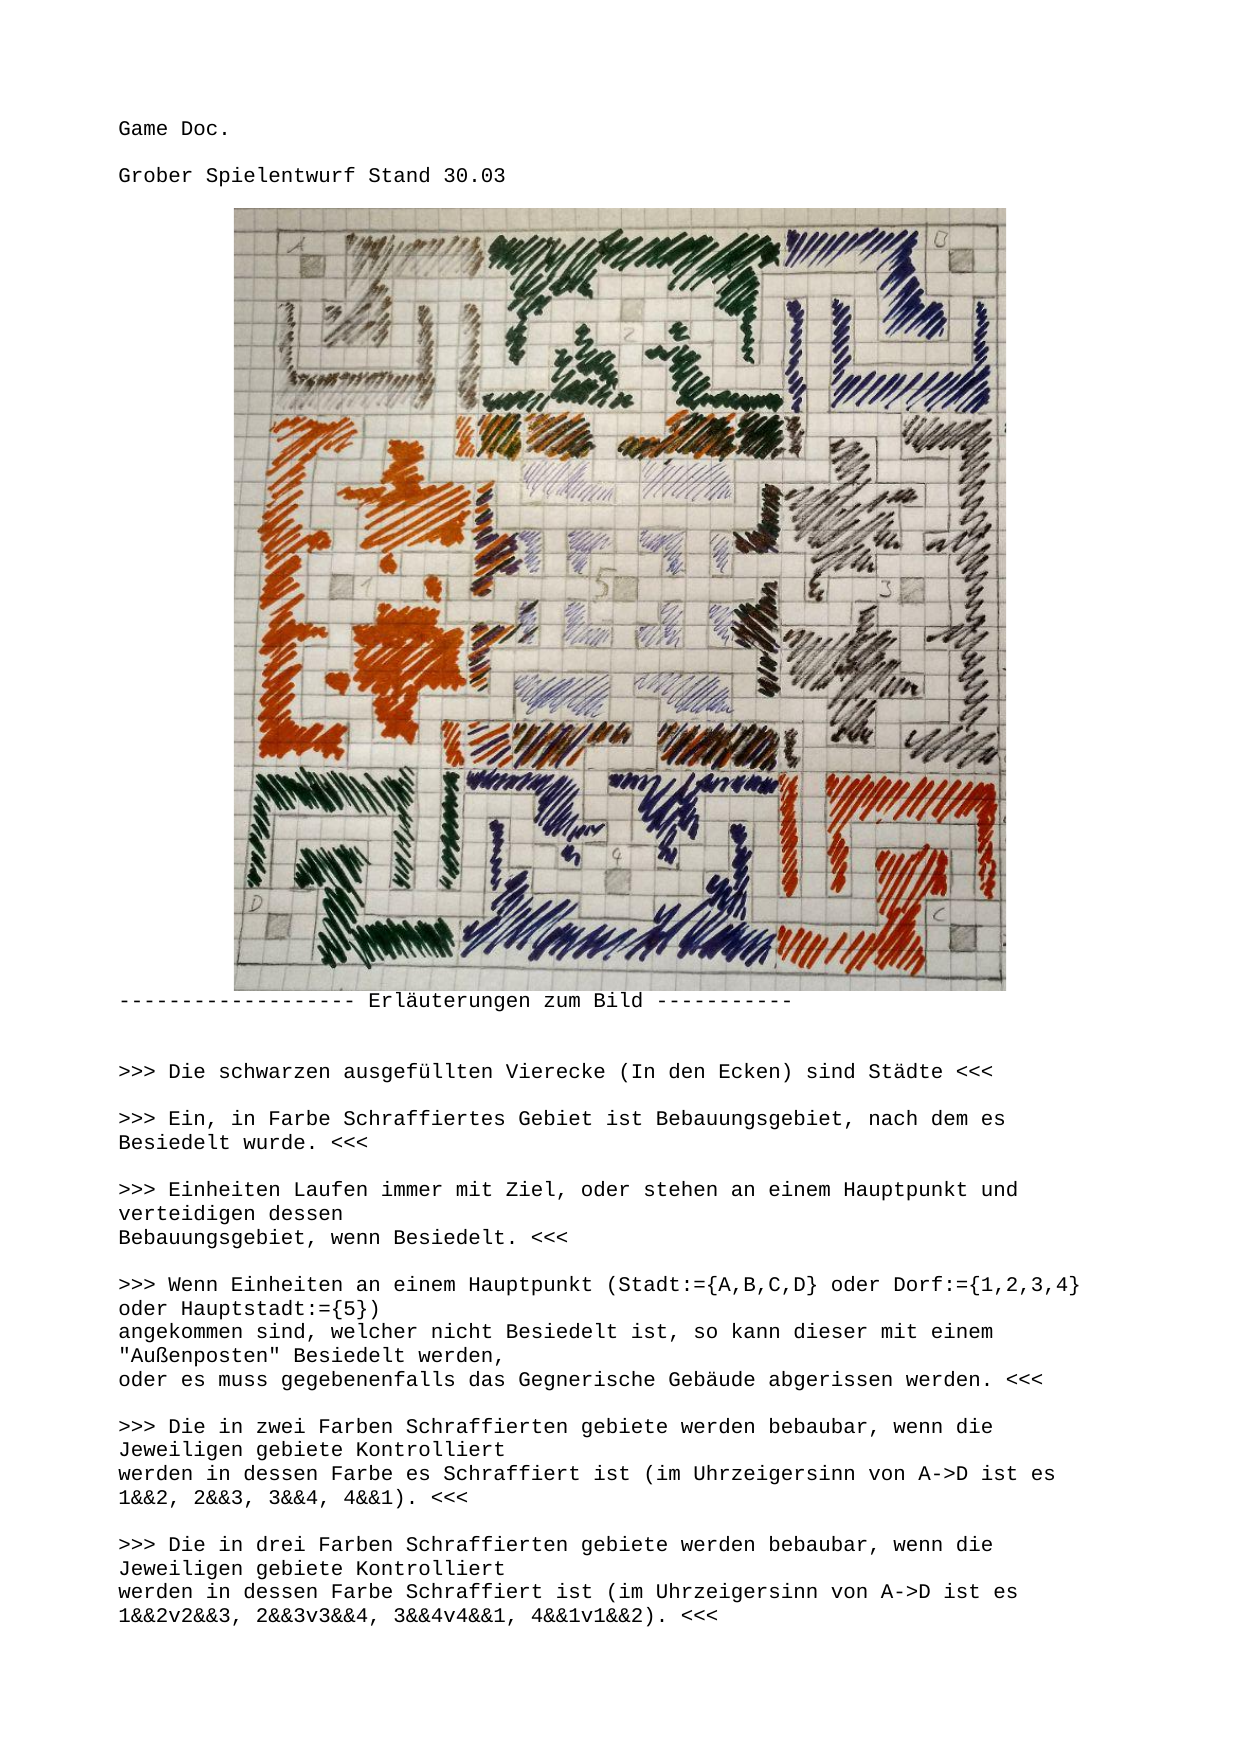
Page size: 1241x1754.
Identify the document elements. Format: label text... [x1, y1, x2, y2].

text Bebauungsgebiet, wenn Besiedelt. <<< [118, 1227, 1122, 1250]
text >>> Die in zwei Farben Schraffierten gebiete werden bebaubar, wenn die Jeweiligen gebiete Kontrolliert [118, 1416, 1122, 1463]
text >>> Die schwarzen ausgefüllten Vierecke (In den Ecken) sind Städte <<< [118, 1061, 1122, 1085]
text >>> Die in drei Farben Schraffierten gebiete werden bebaubar, wenn die Jeweiligen gebiete Kontrolliert [118, 1534, 1122, 1581]
text >>> Einheiten Laufen immer mit Ziel, oder stehen an einem Hauptpunkt und verteidigen dessen [118, 1179, 1122, 1227]
text angekommen sind, welcher nicht Besiedelt ist, so kann dieser mit einem "Außenposten" Besiedelt werden, [118, 1321, 1122, 1368]
text >>> Wenn Einheiten an einem Hauptpunkt (Stadt:={A,B,C,D} oder Dorf:={1,2,3,4} oder Hauptstadt:={5}) [118, 1274, 1122, 1321]
text ------------------- Erläuterungen zum Bild ----------- [118, 189, 1122, 1014]
text Game Doc. [118, 118, 1122, 142]
text >>> Ein, in Farbe Schraffiertes Gebiet ist Bebauungsgebiet, nach dem es Besiedelt wurde. <<< [118, 1108, 1122, 1156]
text Grober Spielentwurf Stand 30.03 [118, 165, 1122, 189]
picture [233, 208, 1007, 991]
text werden in dessen Farbe es Schraffiert ist (im Uhrzeigersinn von A->D ist es 1&&2, 2&&3, 3&&4, 4&&1). <<< [118, 1463, 1122, 1510]
text oder es muss gegebenenfalls das Gegnerische Gebäude abgerissen werden. <<< [118, 1368, 1122, 1392]
text werden in dessen Farbe Schraffiert ist (im Uhrzeigersinn von A->D ist es 1&&2v2&&3, 2&&3v3&&4, 3&&4v4&&1, 4&&1v1&&2). <<< [118, 1581, 1122, 1629]
